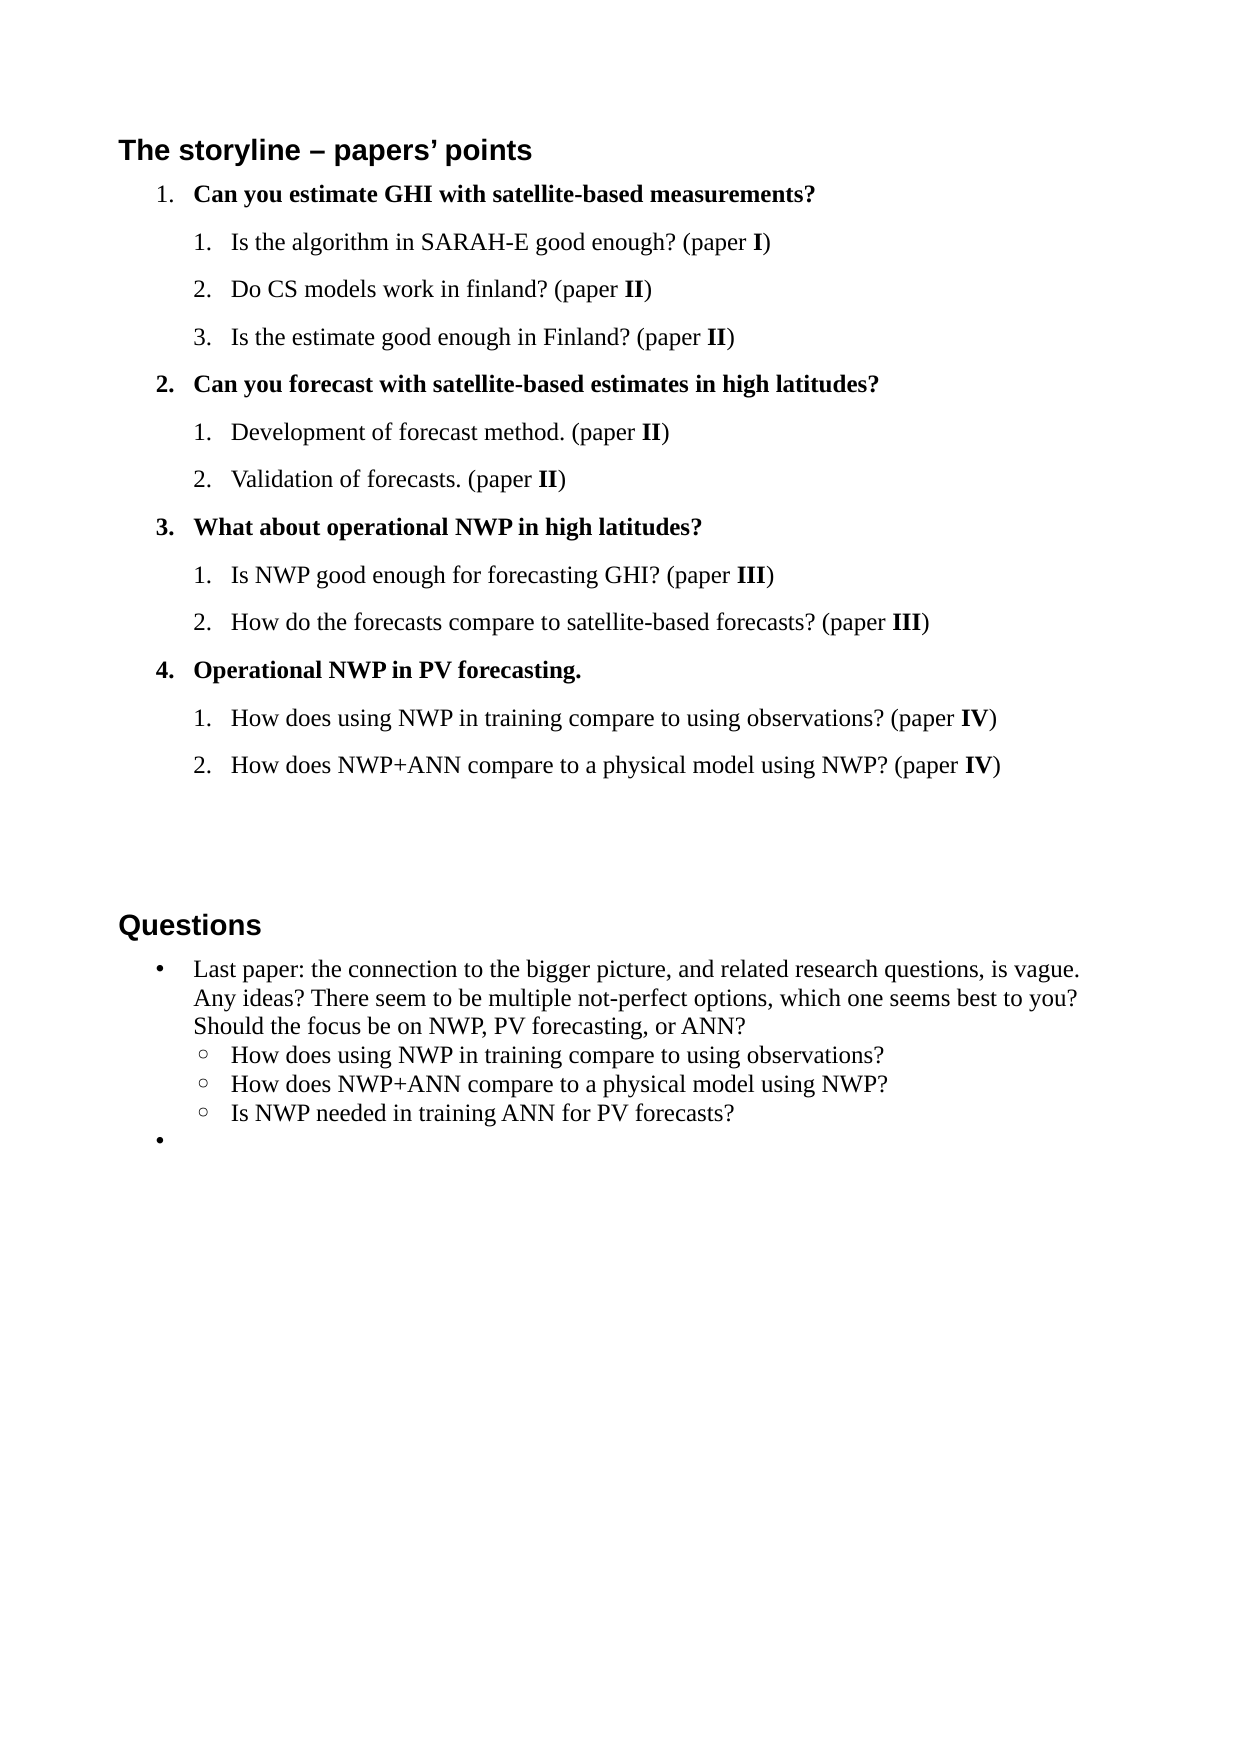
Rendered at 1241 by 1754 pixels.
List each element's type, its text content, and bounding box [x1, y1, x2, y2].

list Can you forecast with satellite-based estimates in high latitudes? [156, 369, 1122, 398]
subtitle Questions [118, 908, 1122, 941]
subtitle The storyline – papers’ points [118, 133, 1122, 166]
list How does using NWP in training compare to using observations? [193, 1040, 1122, 1069]
list Is NWP needed in training ANN for PV forecasts? [193, 1098, 1122, 1126]
list Validation of forecasts. (paper II) [193, 464, 1122, 493]
list How does NWP+ANN compare to a physical model using NWP? [193, 1069, 1122, 1098]
list Last paper: the connection to the bigger picture, and related research questions, is vague. Any ideas? There seem to be multiple not-perfect options, which one seems best to you? Should the focus be on NWP, PV forecasting, or ANN? [156, 954, 1122, 1040]
list What about operational NWP in high latitudes? [156, 512, 1122, 541]
list How does using NWP in training compare to using observations? (paper IV) [193, 703, 1122, 731]
list Can you estimate GHI with satellite-based measurements? [156, 179, 1122, 208]
list Is the algorithm in SARAH-E good enough? (paper I) [193, 227, 1122, 255]
list Is the estimate good enough in Finland? (paper II) [193, 322, 1122, 351]
list How does NWP+ANN compare to a physical model using NWP? (paper IV) [193, 750, 1122, 779]
list Is NWP good enough for forecasting GHI? (paper III) [193, 560, 1122, 588]
list How do the forecasts compare to satellite-based forecasts? (paper III) [193, 607, 1122, 636]
list Operational NWP in PV forecasting. [156, 655, 1122, 684]
list Development of forecast method. (paper II) [193, 417, 1122, 446]
list Do CS models work in finland? (paper II) [193, 274, 1122, 303]
